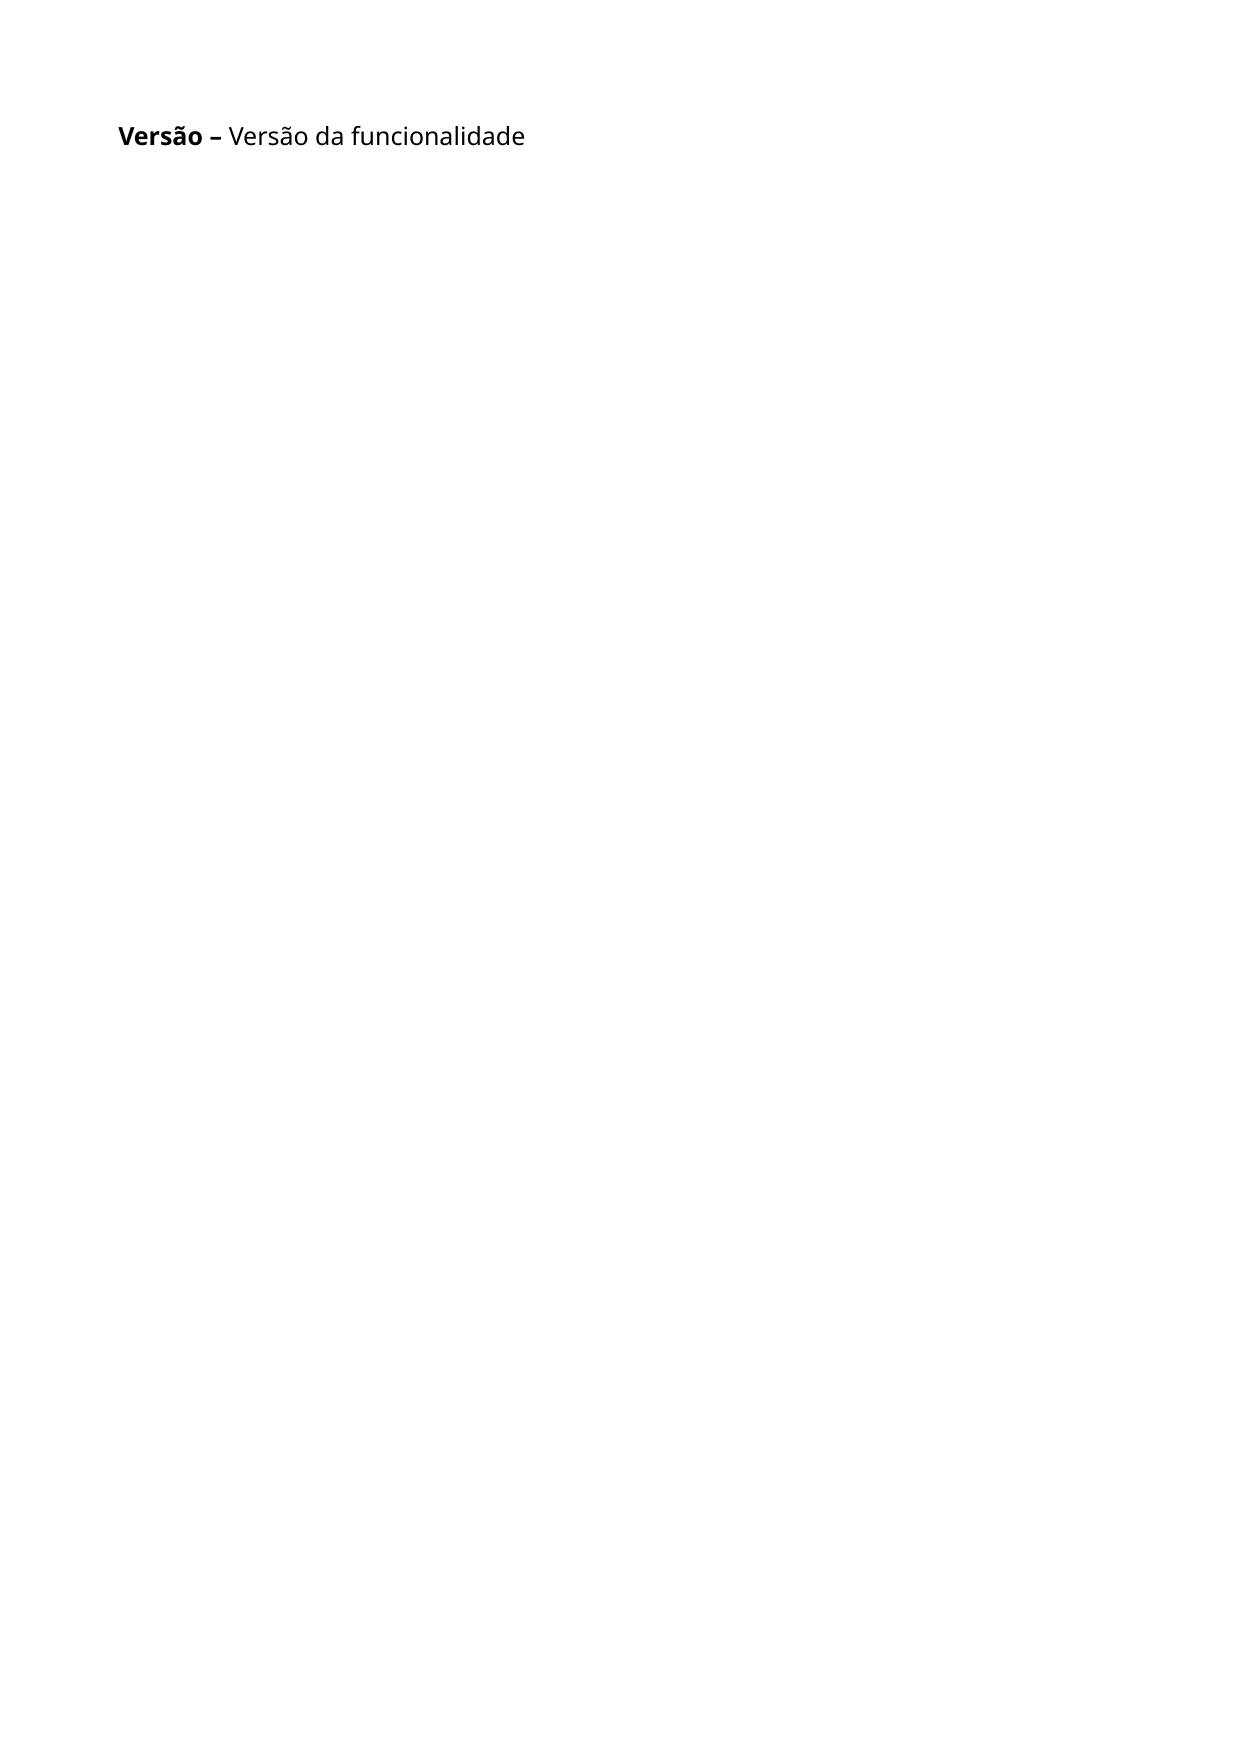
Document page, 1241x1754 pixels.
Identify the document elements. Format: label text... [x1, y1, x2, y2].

text Versão – Versão da funcionalidade [118, 118, 1122, 152]
